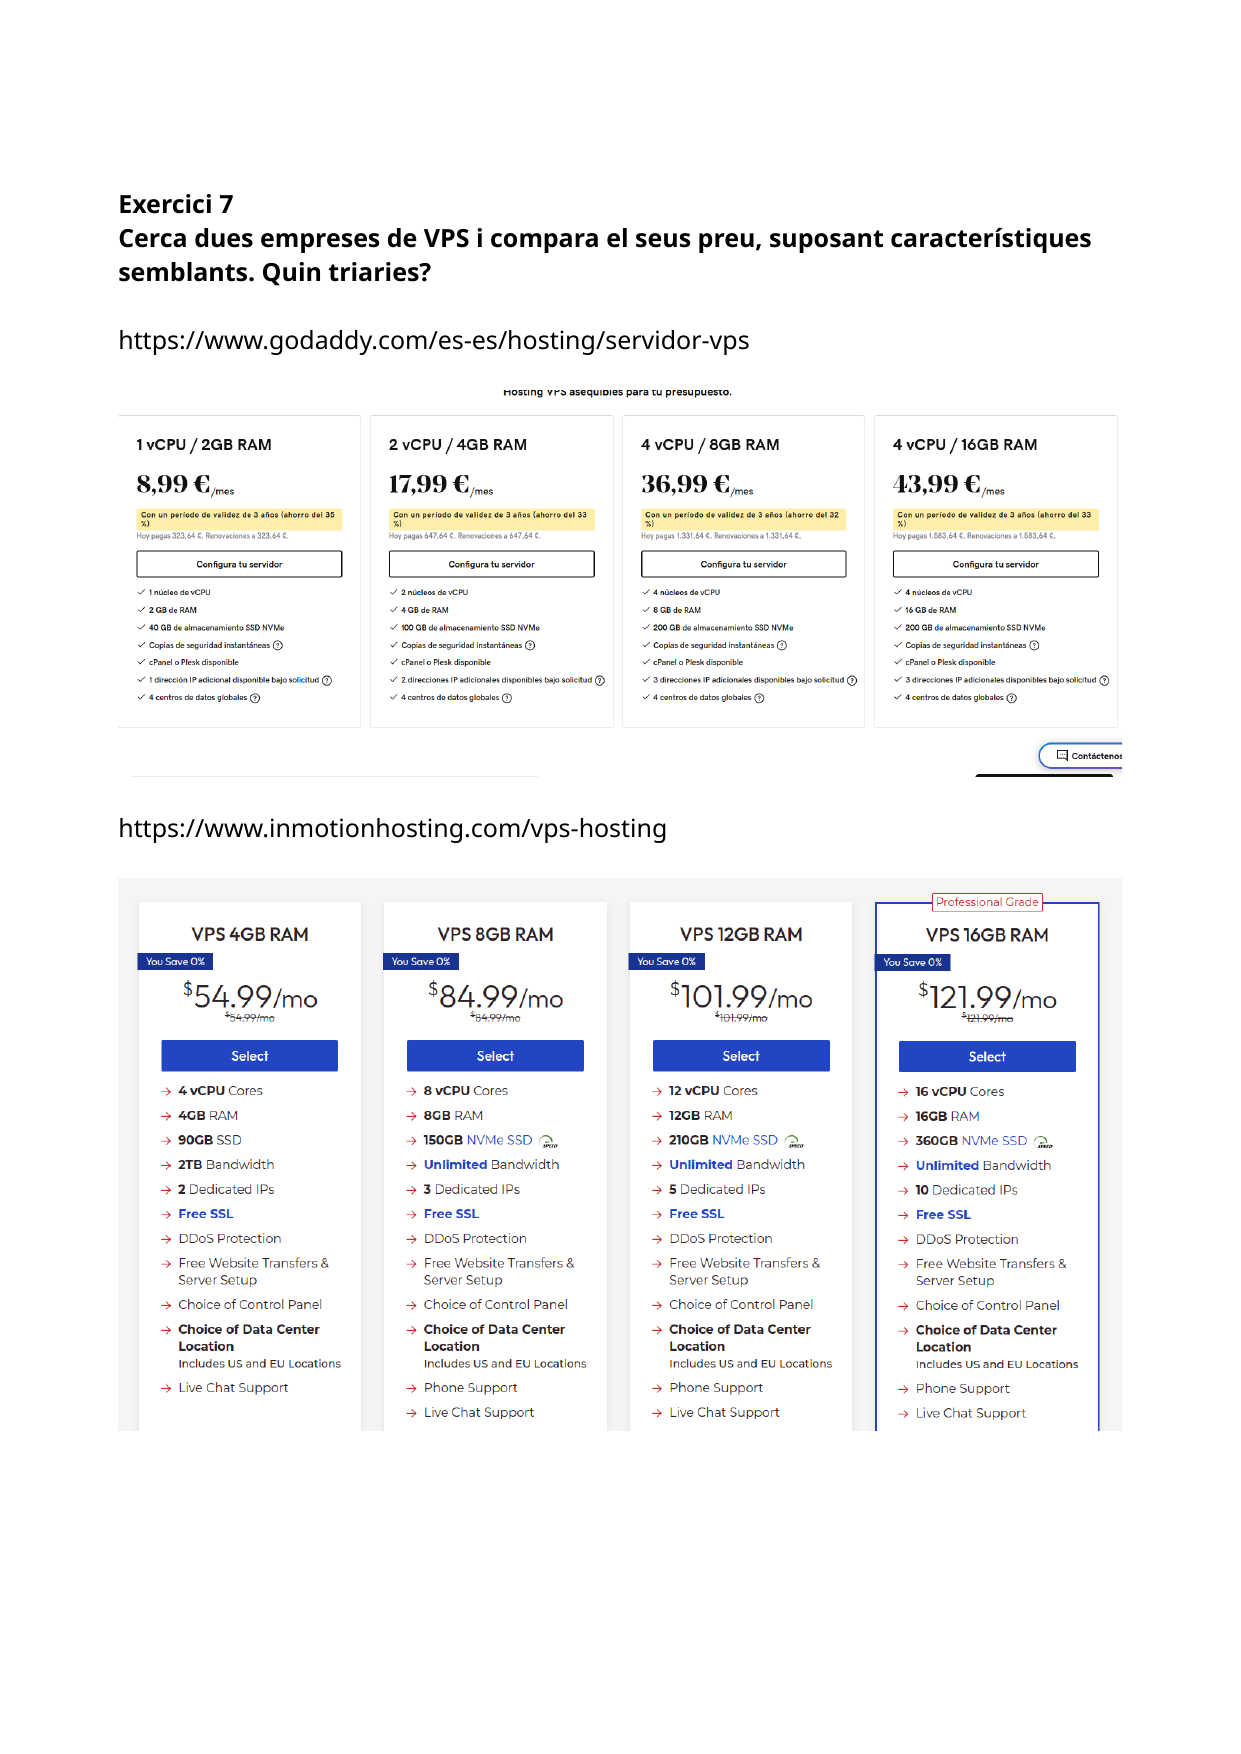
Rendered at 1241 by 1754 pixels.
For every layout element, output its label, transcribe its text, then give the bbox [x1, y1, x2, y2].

text https://www.godaddy.com/es-es/hosting/servidor-vps [118, 322, 1122, 357]
text https://www.inmotionhosting.com/vps-hosting [118, 810, 1122, 844]
text Exercici 7 [118, 186, 1122, 220]
picture [118, 390, 1123, 777]
picture [118, 878, 1123, 1431]
text Cerca dues empreses de VPS i compara el seus preu, suposant característiques semblants. Quin triaries? [118, 220, 1122, 288]
